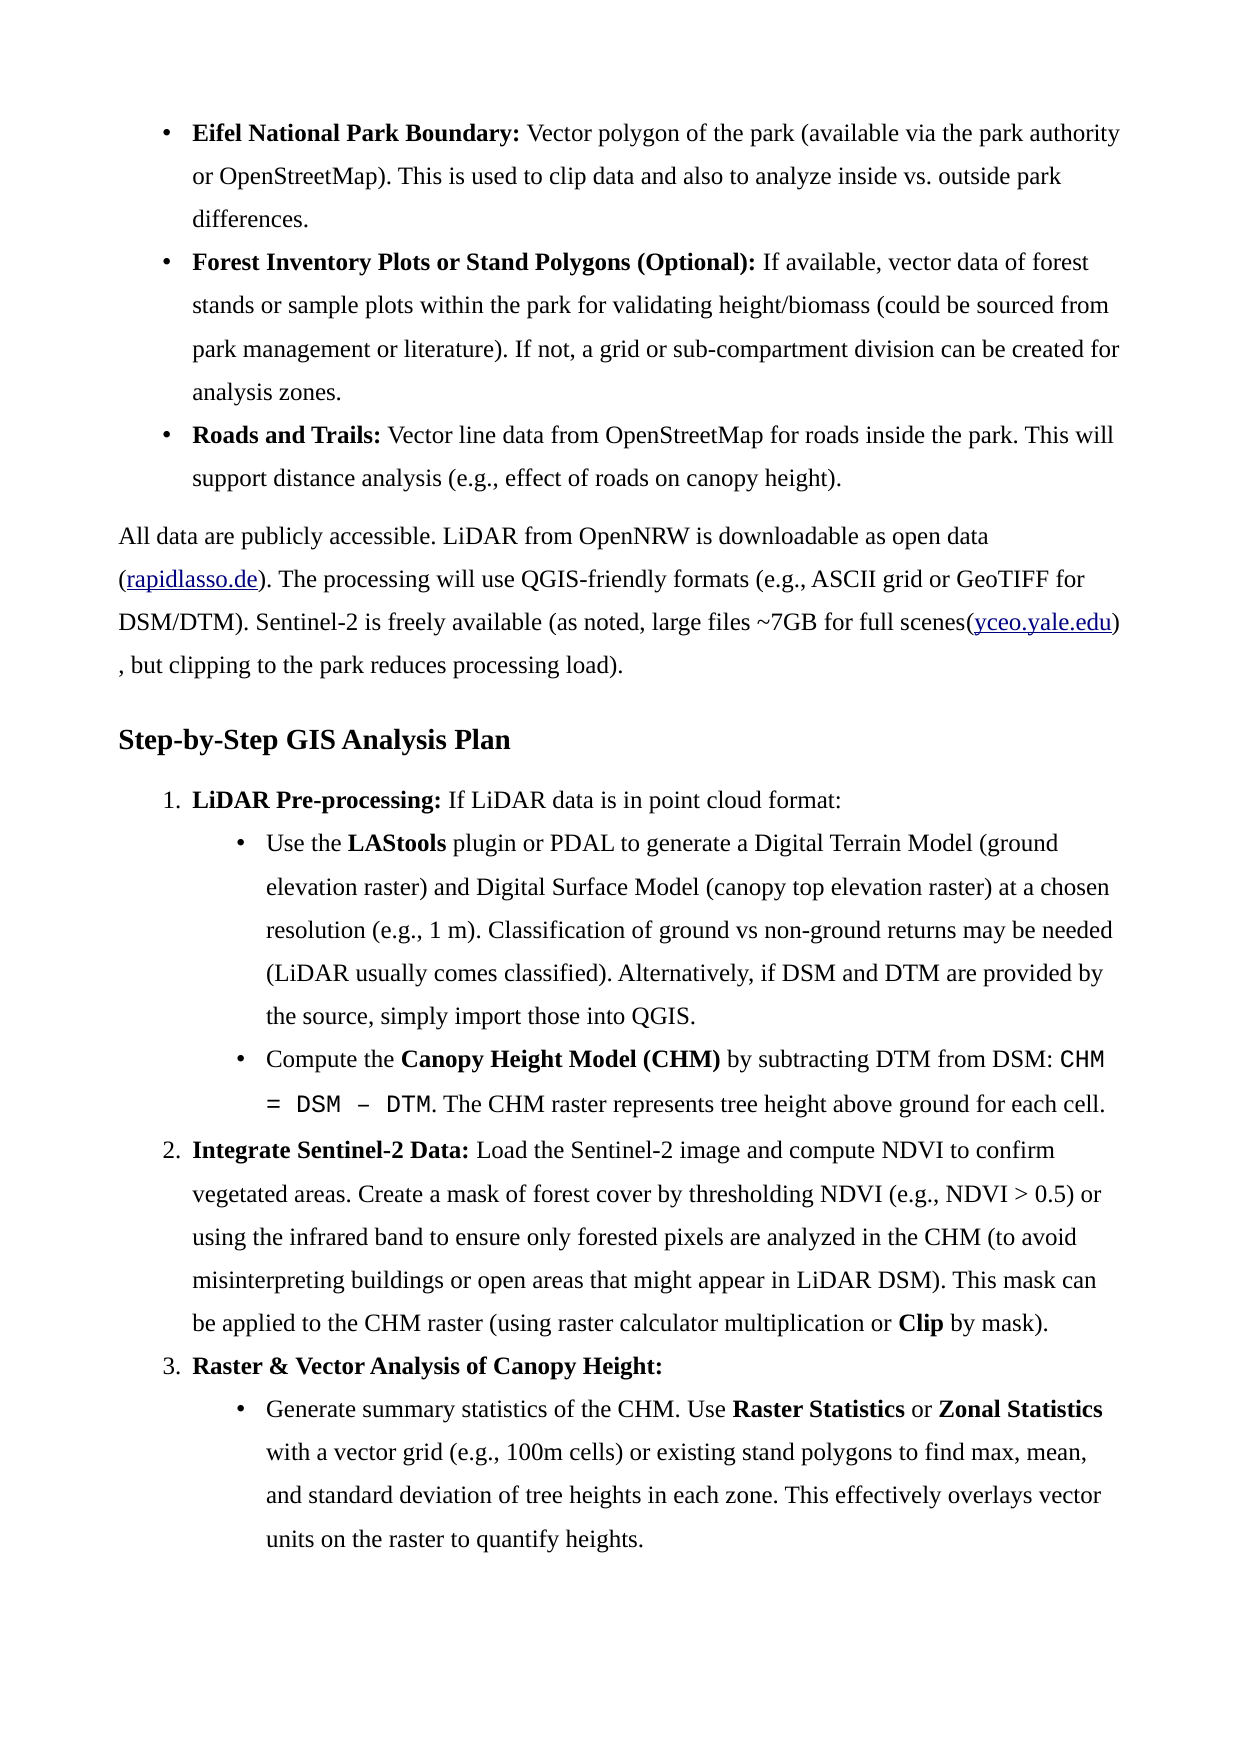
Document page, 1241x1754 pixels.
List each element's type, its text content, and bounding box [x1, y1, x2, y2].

text All data are publicly accessible. LiDAR from OpenNRW is downloadable as open data​(rapidlasso.de). The processing will use QGIS-friendly formats (e.g., ASCII grid or GeoTIFF for DSM/DTM). Sentinel-2 is freely available (as noted, large files ~7GB for full scenes​(yceo.yale.edu) [118, 521, 1122, 636]
list Use the LAStools plugin or PDAL to generate a Digital Terrain Model (ground elevation raster) and Digital Surface Model (canopy top elevation raster) at a chosen resolution (e.g., 1 m). Classification of ground vs non-ground returns may be needed (LiDAR usually comes classified). Alternatively, if DSM and DTM are provided by the source, simply import those into QGIS. [236, 828, 1122, 1030]
list Roads and Trails: Vector line data from OpenStreetMap for roads inside the park. This will support distance analysis (e.g., effect of roads on canopy height). [162, 420, 1122, 492]
text , but clipping to the park reduces processing load). [118, 650, 1122, 679]
subtitle Step-by-Step GIS Analysis Plan [118, 722, 1122, 756]
list LiDAR Pre-processing: If LiDAR data is in point cloud format: [162, 785, 1122, 814]
list Eifel National Park Boundary: Vector polygon of the park (available via the park authority or OpenStreetMap). This is used to clip data and also to analyze inside vs. outside park differences. [162, 118, 1122, 233]
list Generate summary statistics of the CHM. Use Raster Statistics or Zonal Statistics with a vector grid (e.g., 100m cells) or existing stand polygons to find max, mean, and standard deviation of tree heights in each zone. This effectively overlays vector units on the raster to quantify heights. [236, 1394, 1122, 1552]
list Integrate Sentinel-2 Data: Load the Sentinel-2 image and compute NDVI to confirm vegetated areas. Create a mask of forest cover by thresholding NDVI (e.g., NDVI > 0.5) or using the infrared band to ensure only forested pixels are analyzed in the CHM (to avoid misinterpreting buildings or open areas that might appear in LiDAR DSM). This mask can be applied to the CHM raster (using raster calculator multiplication or Clip by mask). [162, 1136, 1122, 1337]
list Compute the Canopy Height Model (CHM) by subtracting DTM from DSM: CHM = DSM – DTM. The CHM raster represents tree height above ground for each cell. [236, 1044, 1122, 1120]
list Forest Inventory Plots or Stand Polygons (Optional): If available, vector data of forest stands or sample plots within the park for validating height/biomass (could be sourced from park management or literature). If not, a grid or sub-compartment division can be created for analysis zones. [162, 247, 1122, 406]
list Raster & Vector Analysis of Canopy Height: [162, 1351, 1122, 1380]
